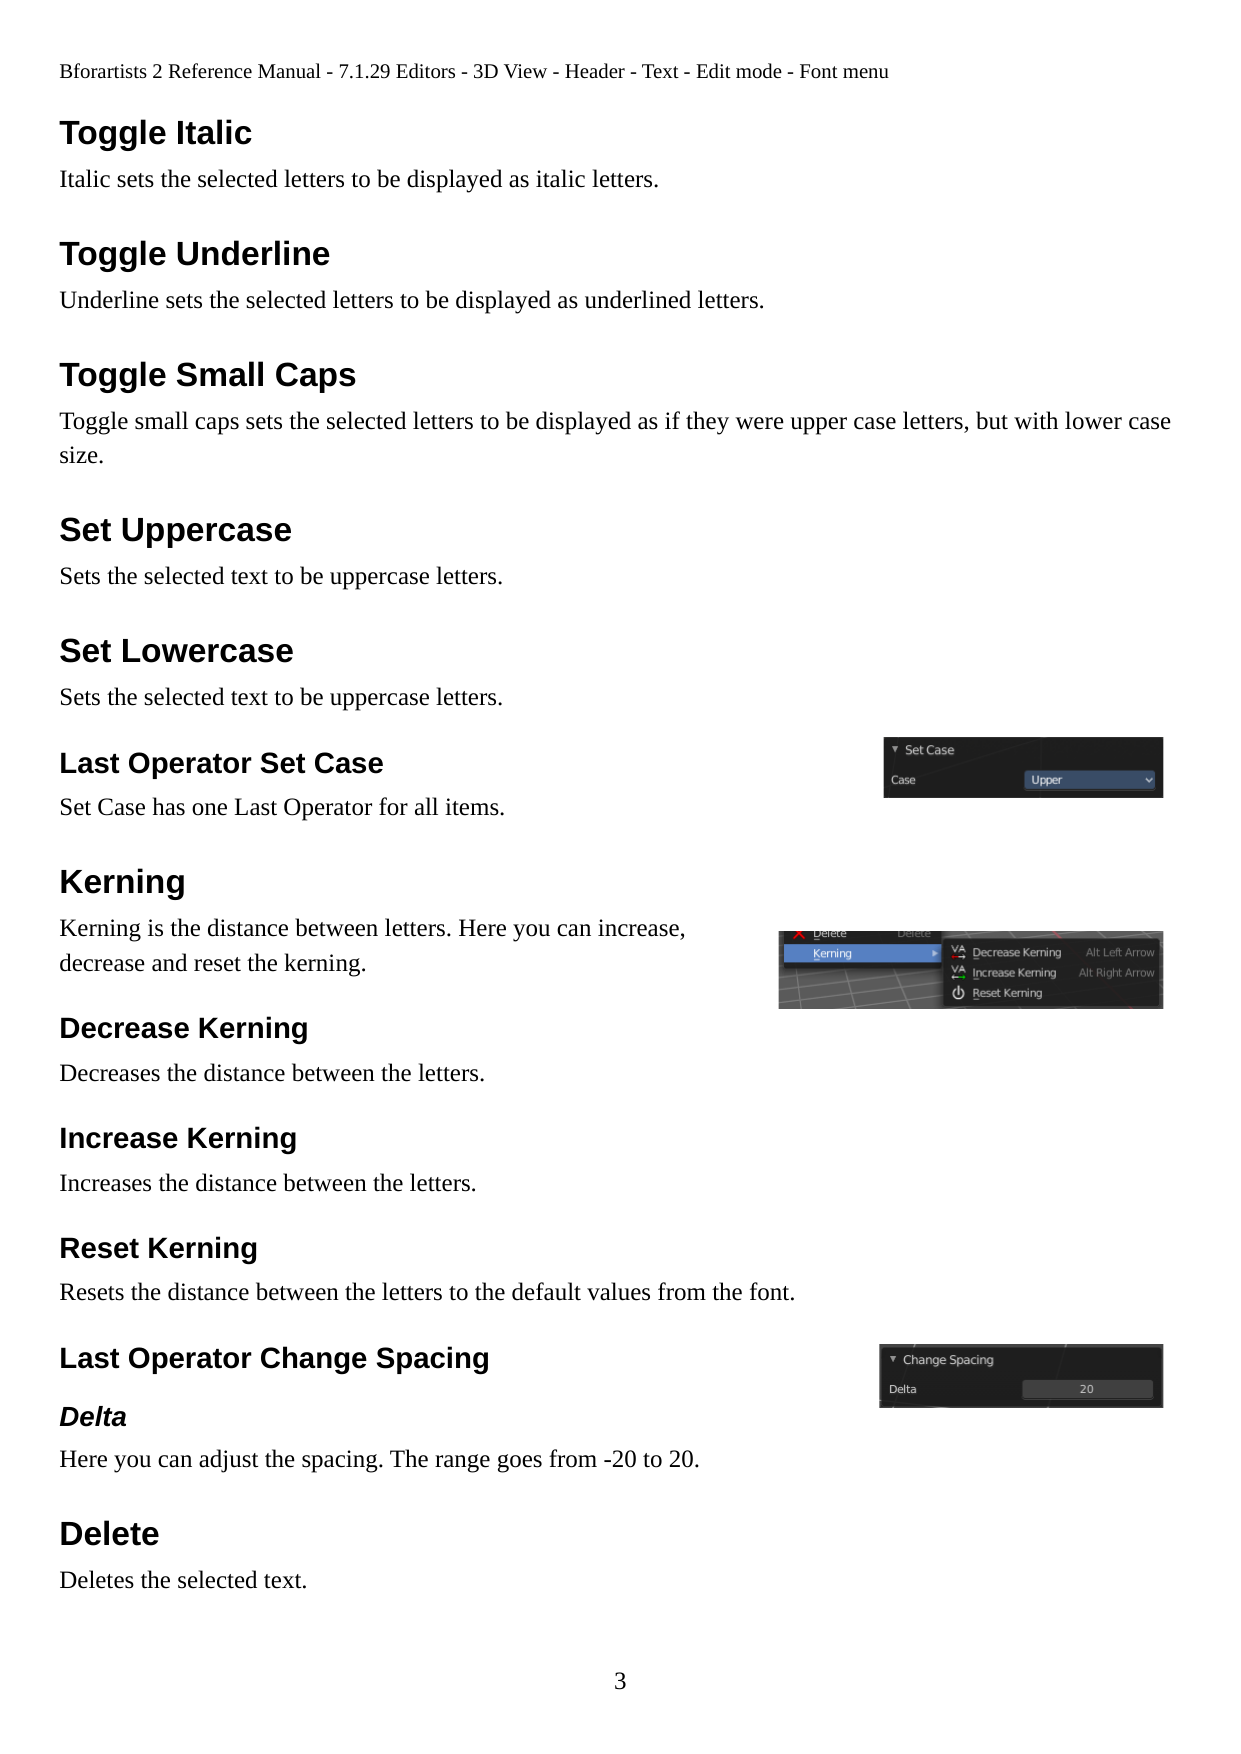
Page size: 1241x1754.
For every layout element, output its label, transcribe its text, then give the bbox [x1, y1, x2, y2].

subtitle [1164, 746, 1181, 780]
text Sets the selected text to be uppercase letters. [59, 561, 1181, 590]
picture [778, 931, 1164, 1009]
subtitle Set Lowercase [59, 631, 1181, 670]
text Underline sets the selected letters to be displayed as underlined letters. [59, 285, 1181, 313]
text Toggle small caps sets the selected letters to be displayed as if they were upper case letters, but with lower case size. [59, 406, 1181, 469]
subtitle Toggle Small Caps [59, 355, 1181, 393]
text Here you can adjust the spacing. The range goes from -20 to 20. [59, 1444, 1181, 1473]
text Set Case has one Last Operator for all items. [59, 792, 1181, 821]
text Resets the distance between the letters to the default values from the font. [59, 1277, 1181, 1306]
subtitle Toggle Underline [59, 234, 1181, 272]
text Decreases the distance between the letters. [59, 1058, 1181, 1086]
subtitle Toggle Italic [59, 113, 1181, 151]
subtitle Decrease Kerning [59, 1011, 1181, 1045]
picture [879, 1344, 1164, 1408]
subtitle Last Operator Change Spacing [59, 1341, 1181, 1375]
subtitle Last Operator Set Case [59, 746, 883, 780]
text Italic sets the selected letters to be displayed as italic letters. [59, 164, 1181, 192]
subtitle Reset Kerning [59, 1231, 1181, 1265]
text Increases the distance between the letters. [59, 1168, 1181, 1196]
text Sets the selected text to be uppercase letters. [59, 682, 1181, 711]
text Deletes the selected text. [59, 1565, 1181, 1594]
subtitle Increase Kerning [59, 1121, 1181, 1155]
picture [883, 737, 1164, 798]
subtitle Delete [59, 1514, 1181, 1553]
subtitle Delta [59, 1400, 1181, 1432]
subtitle Kerning [59, 862, 1181, 901]
subtitle Set Uppercase [59, 510, 1181, 549]
text Kerning is the distance between letters. Here you can increase, decrease and reset the kerning. [59, 913, 1181, 977]
